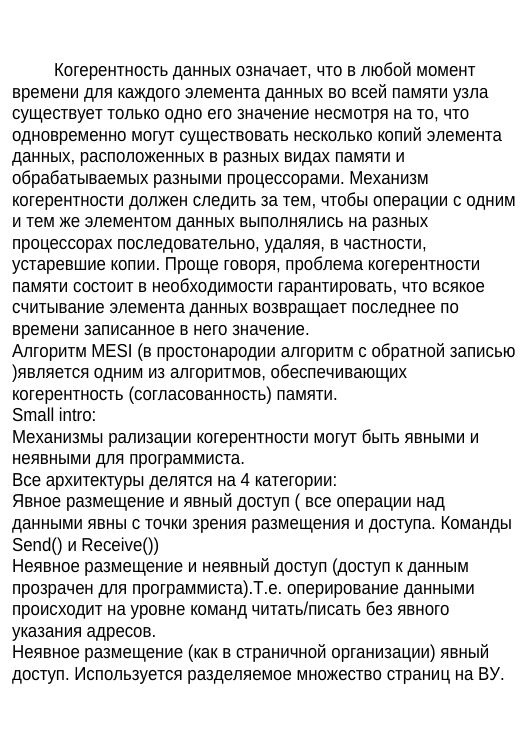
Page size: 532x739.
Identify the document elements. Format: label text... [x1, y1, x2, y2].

text Алгоритм MESI (в простонародии алгоритм с обратной записью )является одним из алгоритмов, обеспечивающих когерентность (согласованность) памяти. [12, 339, 520, 404]
text Механизмы рализации когерентности могут быть явными и неявными для программиста. [12, 426, 520, 469]
text Когерентность данных означает, что в любой момент времени для каждого элемента данных во всей памяти узла существует только одно его значение несмотря на то, что одновременно могут существовать несколько копий элемента данных, расположенных в разных видах памяти и обрабатываемых разными процессорами. Механизм когерентности должен следить за тем, чтобы операции с одним и тем же элементом данных выполнялись на разных процессорах последовательно, удаляя, в частности, устаревшие копии. Проще говоря, проблема когерентности памяти состоит в необходимости гарантировать, что всякое считывание элемента данных возвращает последнее по времени записанное в него значение. [12, 59, 520, 339]
text Все архитектуры делятся на 4 категории: [12, 469, 520, 490]
text Small intro: [12, 404, 520, 426]
text Неявное размещение и неявный доступ (доступ к данным прозрачен для программиста).Т.е. оперирование данными происходит на уровне команд читать/писать без явного указания адресов. [12, 555, 520, 641]
text Явное размещение и явный доступ ( все операции над данными явны с точки зрения размещения и доступа. Команды Send() и Receive()) [12, 490, 520, 555]
text Неявное размещение (как в страничной организации) явный доступ. Используется разделяемое множество страниц на ВУ. [12, 641, 520, 684]
